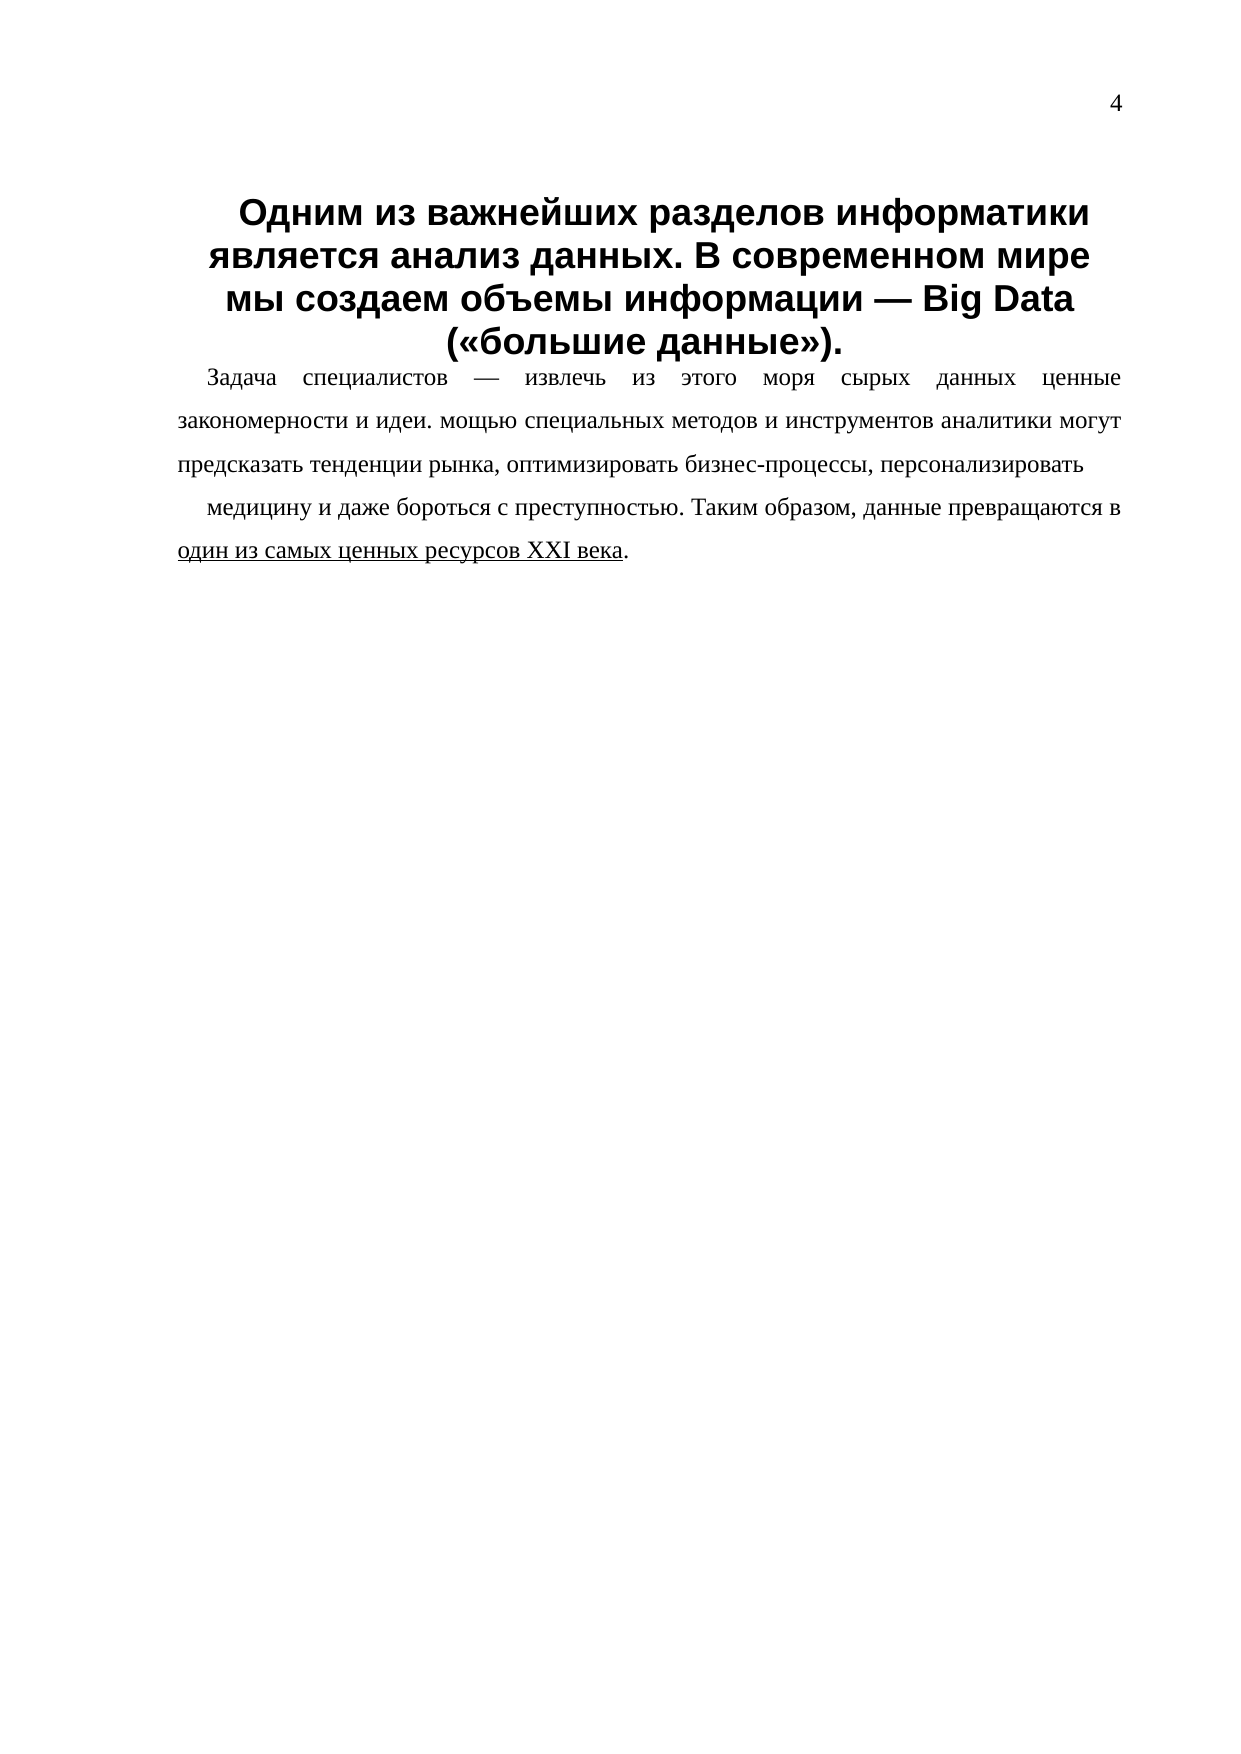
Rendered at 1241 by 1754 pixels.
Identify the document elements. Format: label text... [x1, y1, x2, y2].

text медицину и даже бороться с преступностью. Таким образом, данные превращаются в один из самых ценных ресурсов XXI века. [177, 492, 1122, 564]
text Одним из важнейших разделов информатики является анализ данных. В современном мире мы создаем объемы информации — Big Data («большие данные»). [177, 190, 1122, 362]
text Задача специалистов — извлечь из этого моря сырых данных ценные закономерности и идеи. мощью специальных методов и инструментов аналитики могут предсказать тенденции рынка, оптимизировать бизнес-процессы, персонализировать [177, 362, 1122, 477]
